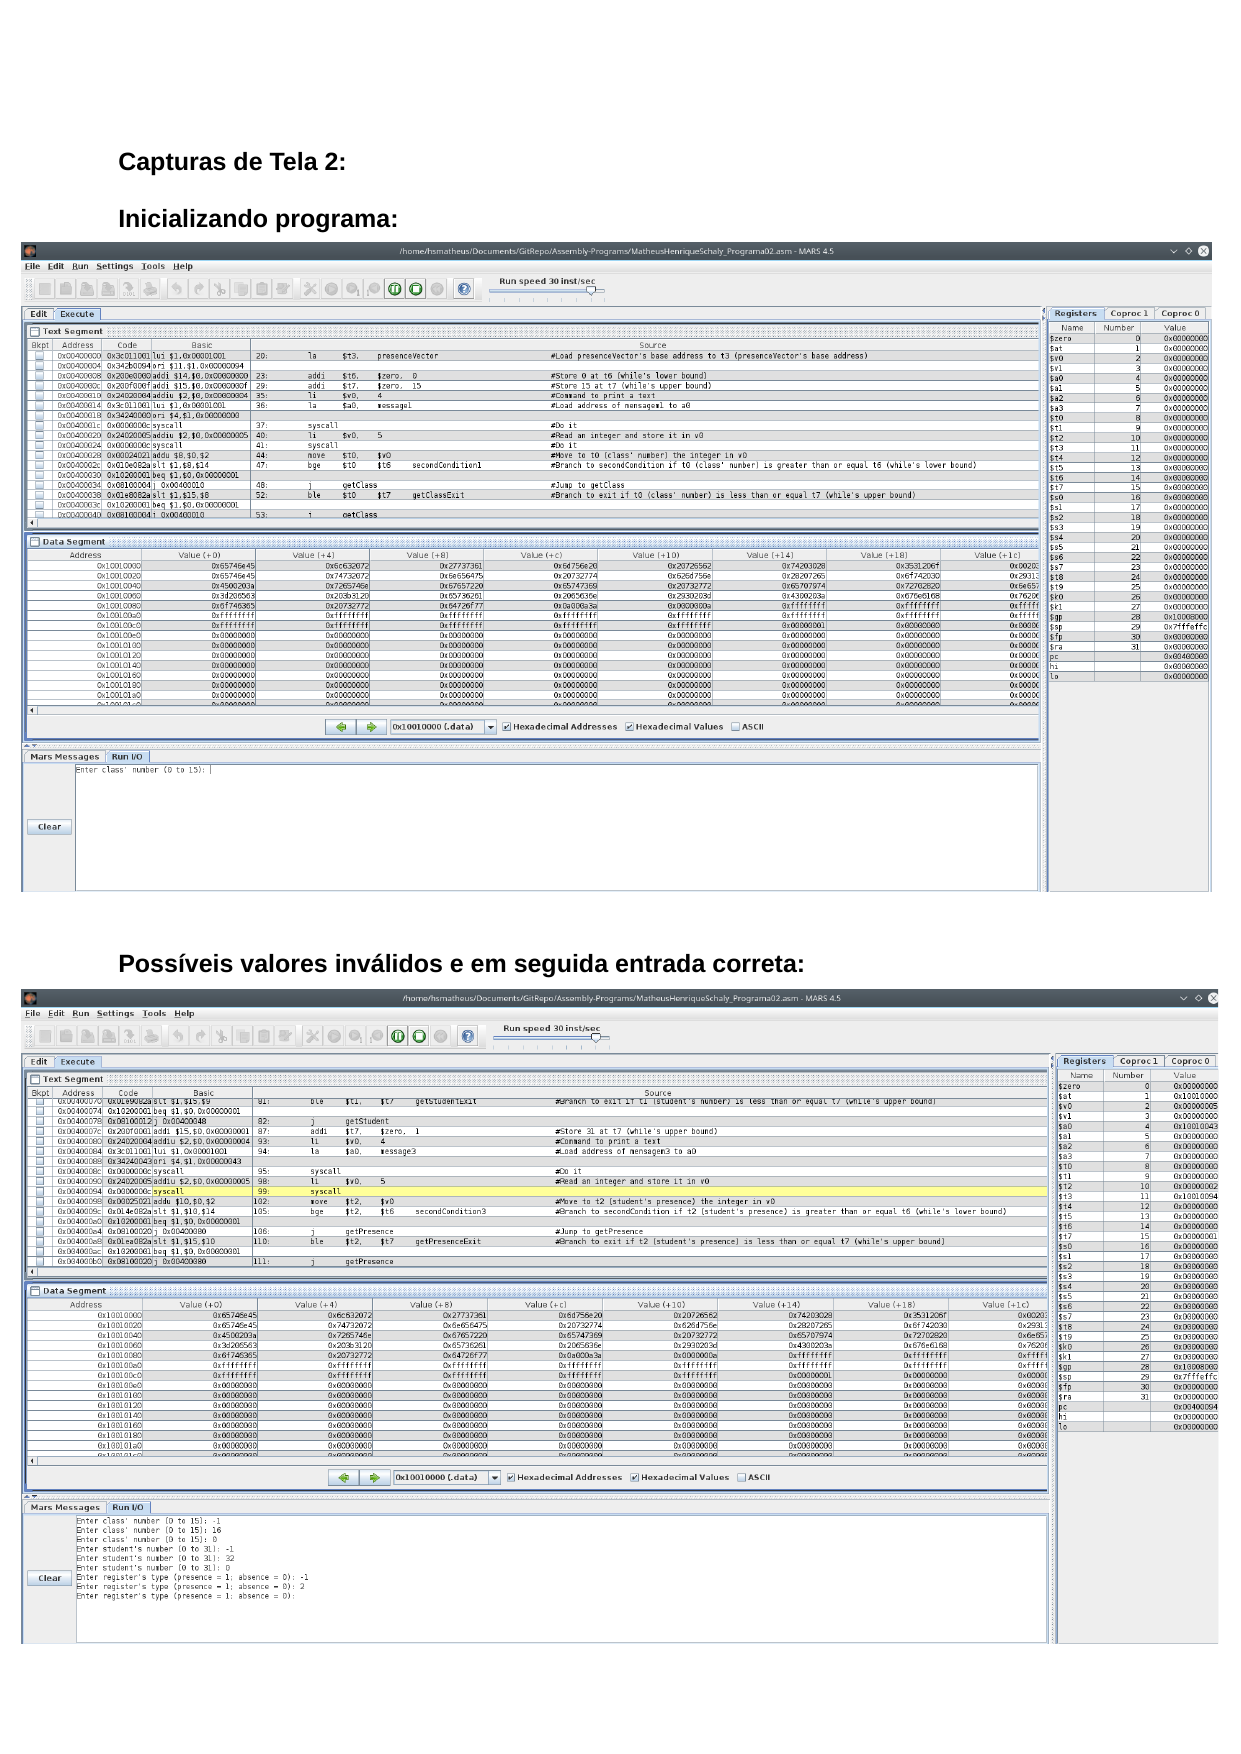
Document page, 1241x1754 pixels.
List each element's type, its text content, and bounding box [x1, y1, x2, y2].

text Inicializando programa: [118, 204, 1122, 233]
picture [21, 989, 1219, 1644]
picture [21, 242, 1212, 892]
text Capturas de Tela 2: [118, 147, 1122, 176]
text Possíveis valores inválidos e em seguida entrada correta: [118, 949, 1122, 978]
